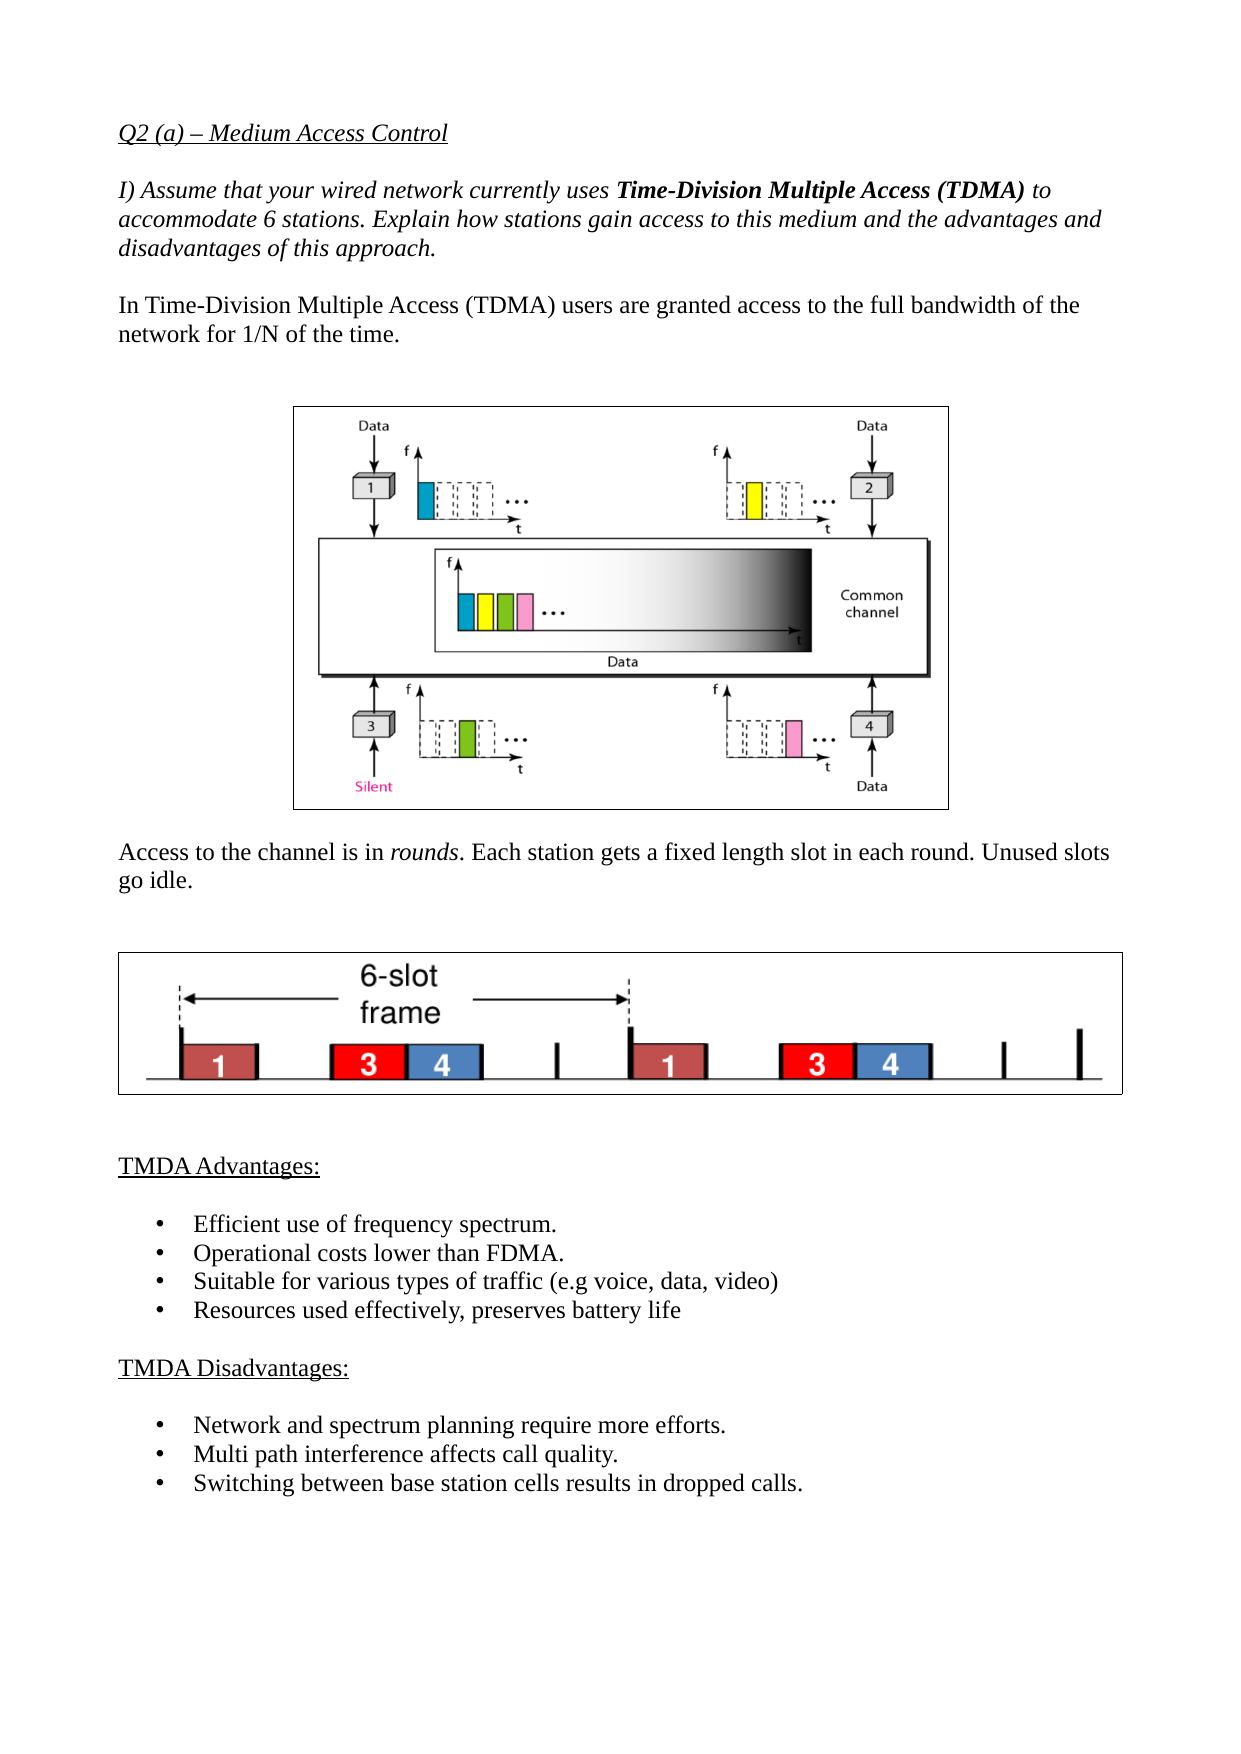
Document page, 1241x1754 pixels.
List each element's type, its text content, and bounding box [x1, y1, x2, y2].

text Q2 (a) – Medium Access Control [118, 118, 1122, 147]
list Multi path interference affects call quality. [156, 1439, 1122, 1468]
picture [121, 955, 1119, 1091]
text Access to the channel is in rounds. Each station gets a fixed length slot in each round. Unused slots go idle. [118, 837, 1122, 894]
text I) Assume that your wired network currently uses Time-Division Multiple Access (TDMA) to accommodate 6 stations. Explain how stations gain access to this medium and the advantages and disadvantages of this approach. [118, 176, 1122, 262]
list Network and spectrum planning require more efforts. [156, 1410, 1122, 1439]
text In Time-Division Multiple Access (TDMA) users are granted access to the full bandwidth of the network for 1/N of the time. [118, 291, 1122, 348]
picture [295, 408, 945, 807]
list Operational costs lower than FDMA. [156, 1238, 1122, 1266]
list Resources used effectively, preserves battery life [156, 1295, 1122, 1324]
text TMDA Advantages: [118, 1151, 1122, 1180]
text TMDA Disadvantages: [118, 1353, 1122, 1381]
list Switching between base station cells results in dropped calls. [156, 1468, 1122, 1496]
list Suitable for various types of traffic (e.g voice, data, video) [156, 1266, 1122, 1295]
list Efficient use of frequency spectrum. [156, 1209, 1122, 1238]
